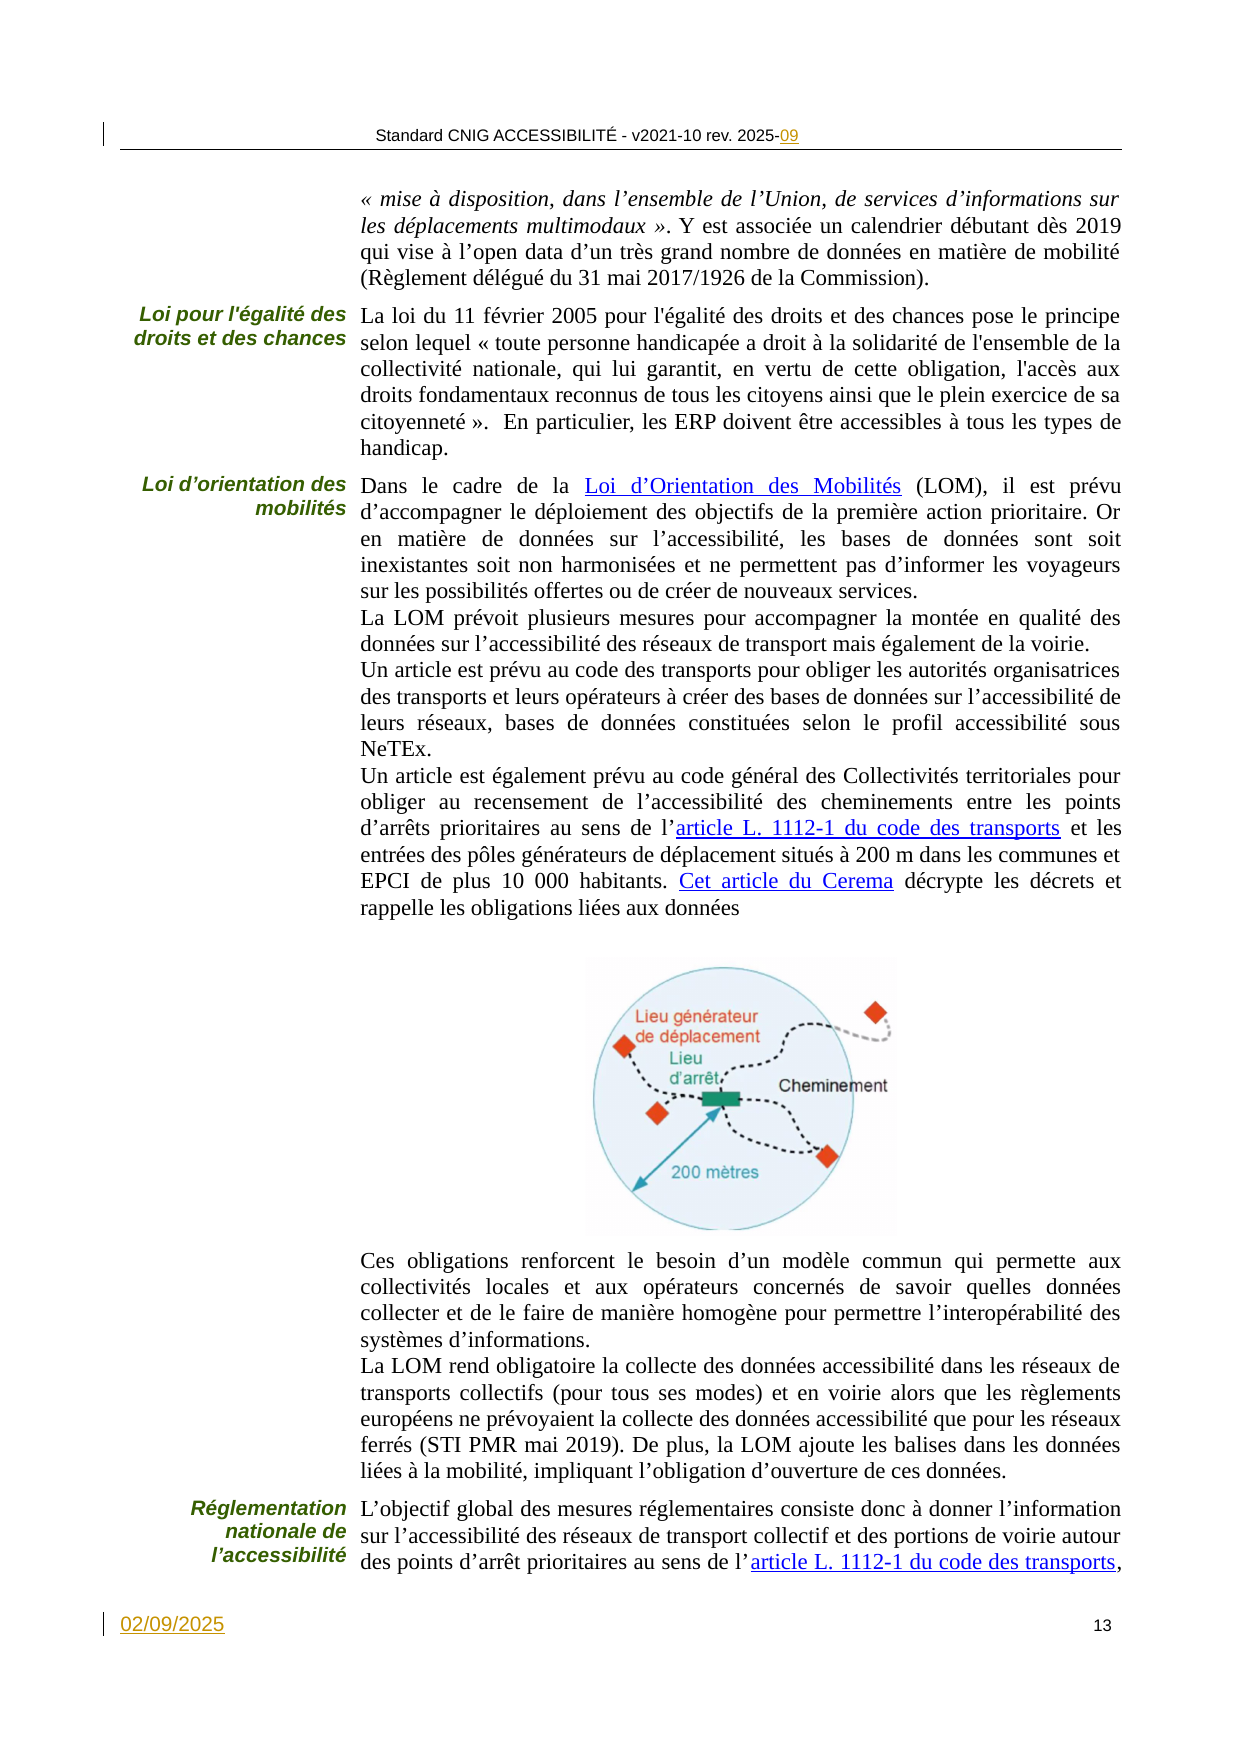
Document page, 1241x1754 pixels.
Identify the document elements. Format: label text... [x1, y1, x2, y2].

table_cell Loi d’orientation des mobilités [118, 466, 354, 952]
table_cell « mise à disposition, dans l’ensemble de l’Union, de services d’informations sur les déplacements multimodaux ». Y est associée un calendrier débutant dès 2019 qui vise à l’open data d’un très grand nombre de données en matière de mobilité (Règlement délégué du 31 mai 2017/1926 de la Commission). [354, 180, 1122, 297]
table_cell [118, 952, 354, 1241]
table_cell La loi du 11 février 2005 pour l'égalité des droits et des chances pose le principe selon lequel « toute personne handicapée a droit à la solidarité de l'ensemble de la collectivité nationale, qui lui garantit, en vertu de cette obligation, l'accès aux droits fondamentaux reconnus de tous les citoyens ainsi que le plein exercice de sa citoyenneté ». En particulier, les ERP doivent être accessibles à tous les types de handicap. [354, 297, 1122, 466]
table_cell Dans le cadre de la Loi d’Orientation des Mobilités (LOM), il est prévu d’accompagner le déploiement des objectifs de la première action prioritaire. Or en matière de données sur l’accessibilité, les bases de données sont soit inexistantes soit non harmonisées et ne permettent pas d’informer les voyageurs sur les possibilités offertes ou de créer de nouveaux services. La LOM prévoit plusieurs mesures pour accompagner la montée en qualité des données sur l’accessibilité des réseaux de transport mais également de la voirie. Un article est prévu au code des transports pour obliger les autorités organisatrices des transports et leurs opérateurs à créer des bases de données sur l’accessibilité de leurs réseaux, bases de données constituées selon le profil accessibilité sous NeTEx. Un article est également prévu au code général des Collectivités territoriales pour obliger au recensement de l’accessibilité des cheminements entre les points d’arrêts prioritaires au sens de l’article L. 1112-1 du code des transports et les entrées des pôles générateurs de déplacement situés à 200 m dans les communes et EPCI de plus 10 000 habitants. Cet article du Cerema décrypte les décrets et rappelle les obligations liées aux données [354, 466, 1122, 952]
table_cell Réglementation nationale de l’accessibilité [118, 1490, 354, 1580]
table_cell Ces obligations renforcent le besoin d’un modèle commun qui permette aux collectivités locales et aux opérateurs concernés de savoir quelles données collecter et de le faire de manière homogène pour permettre l’interopérabilité des systèmes d’informations. La LOM rend obligatoire la collecte des données accessibilité dans les réseaux de transports collectifs (pour tous ses modes) et en voirie alors que les règlements européens ne prévoyaient la collecte des données accessibilité que pour les réseaux ferrés (STI PMR mai 2019). De plus, la LOM ajoute les balises dans les données liées à la mobilité, impliquant l’obligation d’ouverture de ces données. [354, 1241, 1122, 1490]
table_cell [118, 180, 354, 297]
picture [585, 957, 898, 1236]
table_cell [118, 1241, 354, 1490]
table_cell [354, 952, 1122, 1241]
table_cell Loi pour l'égalité des droits et des chances [118, 297, 354, 466]
table_cell L’objectif global des mesures réglementaires consiste donc à donner l’information sur l’accessibilité des réseaux de transport collectif et des portions de voirie autour des points d’arrêt prioritaires au sens de l’article L. 1112-1 du code des transports, [354, 1490, 1122, 1580]
